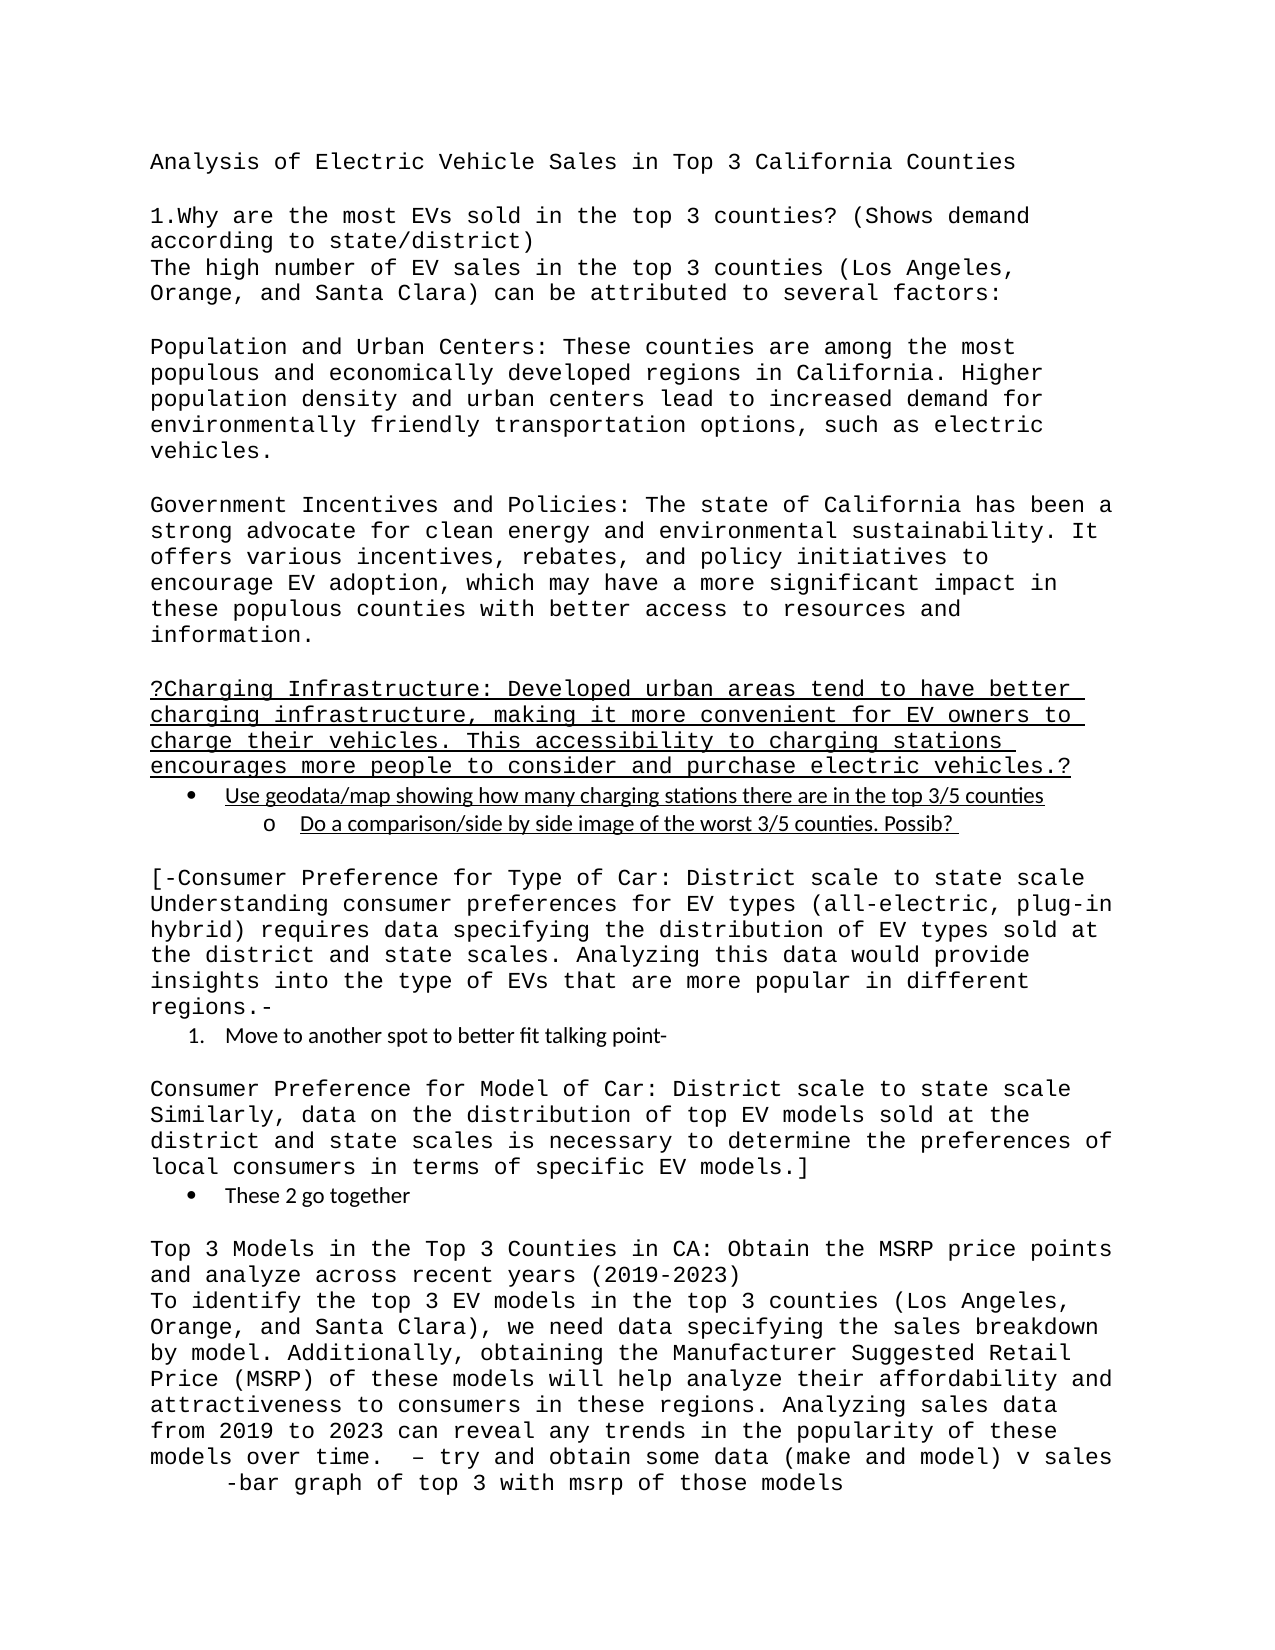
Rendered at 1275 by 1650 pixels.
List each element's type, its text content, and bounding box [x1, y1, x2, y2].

text Government Incentives and Policies: The state of California has been a strong advocate for clean energy and environmental sustainability. It offers various incentives, rebates, and policy initiatives to encourage EV adoption, which may have a more significant impact in these populous counties with better access to resources and information. [150, 493, 1125, 649]
text -bar graph of top 3 with msrp of those models [150, 1471, 1125, 1497]
text Top 3 Models in the Top 3 Counties in CA: Obtain the MSRP price points and analyze across recent years (2019-2023) [150, 1237, 1125, 1289]
text Understanding consumer preferences for EV types (all-electric, plug-in hybrid) requires data specifying the distribution of EV types sold at the district and state scales. Analyzing this data would provide insights into the type of EVs that are more popular in different regions.- [150, 892, 1125, 1022]
text ?Charging Infrastructure: Developed urban areas tend to have better charging infrastructure, making it more convenient for EV owners to charge their vehicles. This accessibility to charging stations encourages more people to consider and purchase electric vehicles.? [150, 677, 1125, 781]
text Similarly, data on the distribution of top EV models sold at the district and state scales is necessary to determine the preferences of local consumers in terms of specific EV models.] [150, 1104, 1125, 1181]
text Consumer Preference for Model of Car: District scale to state scale [150, 1078, 1125, 1104]
list Use geodata/map showing how many charging stations there are in the top 3/5 counties [187, 781, 1125, 809]
list Move to another spot to better fit talking point- [187, 1022, 1125, 1050]
list Do a comparison/side by side image of the worst 3/5 counties. Possib? [262, 809, 1125, 838]
text [-Consumer Preference for Type of Car: District scale to state scale [150, 866, 1125, 892]
text The high number of EV sales in the top 3 counties (Los Angeles, Orange, and Santa Clara) can be attributed to several factors: [150, 256, 1125, 308]
text Population and Urban Centers: These counties are among the most populous and economically developed regions in California. Higher population density and urban centers lead to increased demand for environmentally friendly transportation options, such as electric vehicles. [150, 336, 1125, 465]
list These 2 go together [187, 1181, 1125, 1209]
text Analysis of Electric Vehicle Sales in Top 3 California Counties [150, 150, 1125, 176]
text To identify the top 3 EV models in the top 3 counties (Los Angeles, Orange, and Santa Clara), we need data specifying the sales breakdown by model. Additionally, obtaining the Manufacturer Suggested Retail Price (MSRP) of these models will help analyze their affordability and attractiveness to consumers in these regions. Analyzing sales data from 2019 to 2023 can reveal any trends in the popularity of these models over time. – try and obtain some data (make and model) v sales [150, 1289, 1125, 1471]
text 1.Why are the most EVs sold in the top 3 counties? (Shows demand according to state/district) [150, 204, 1125, 256]
